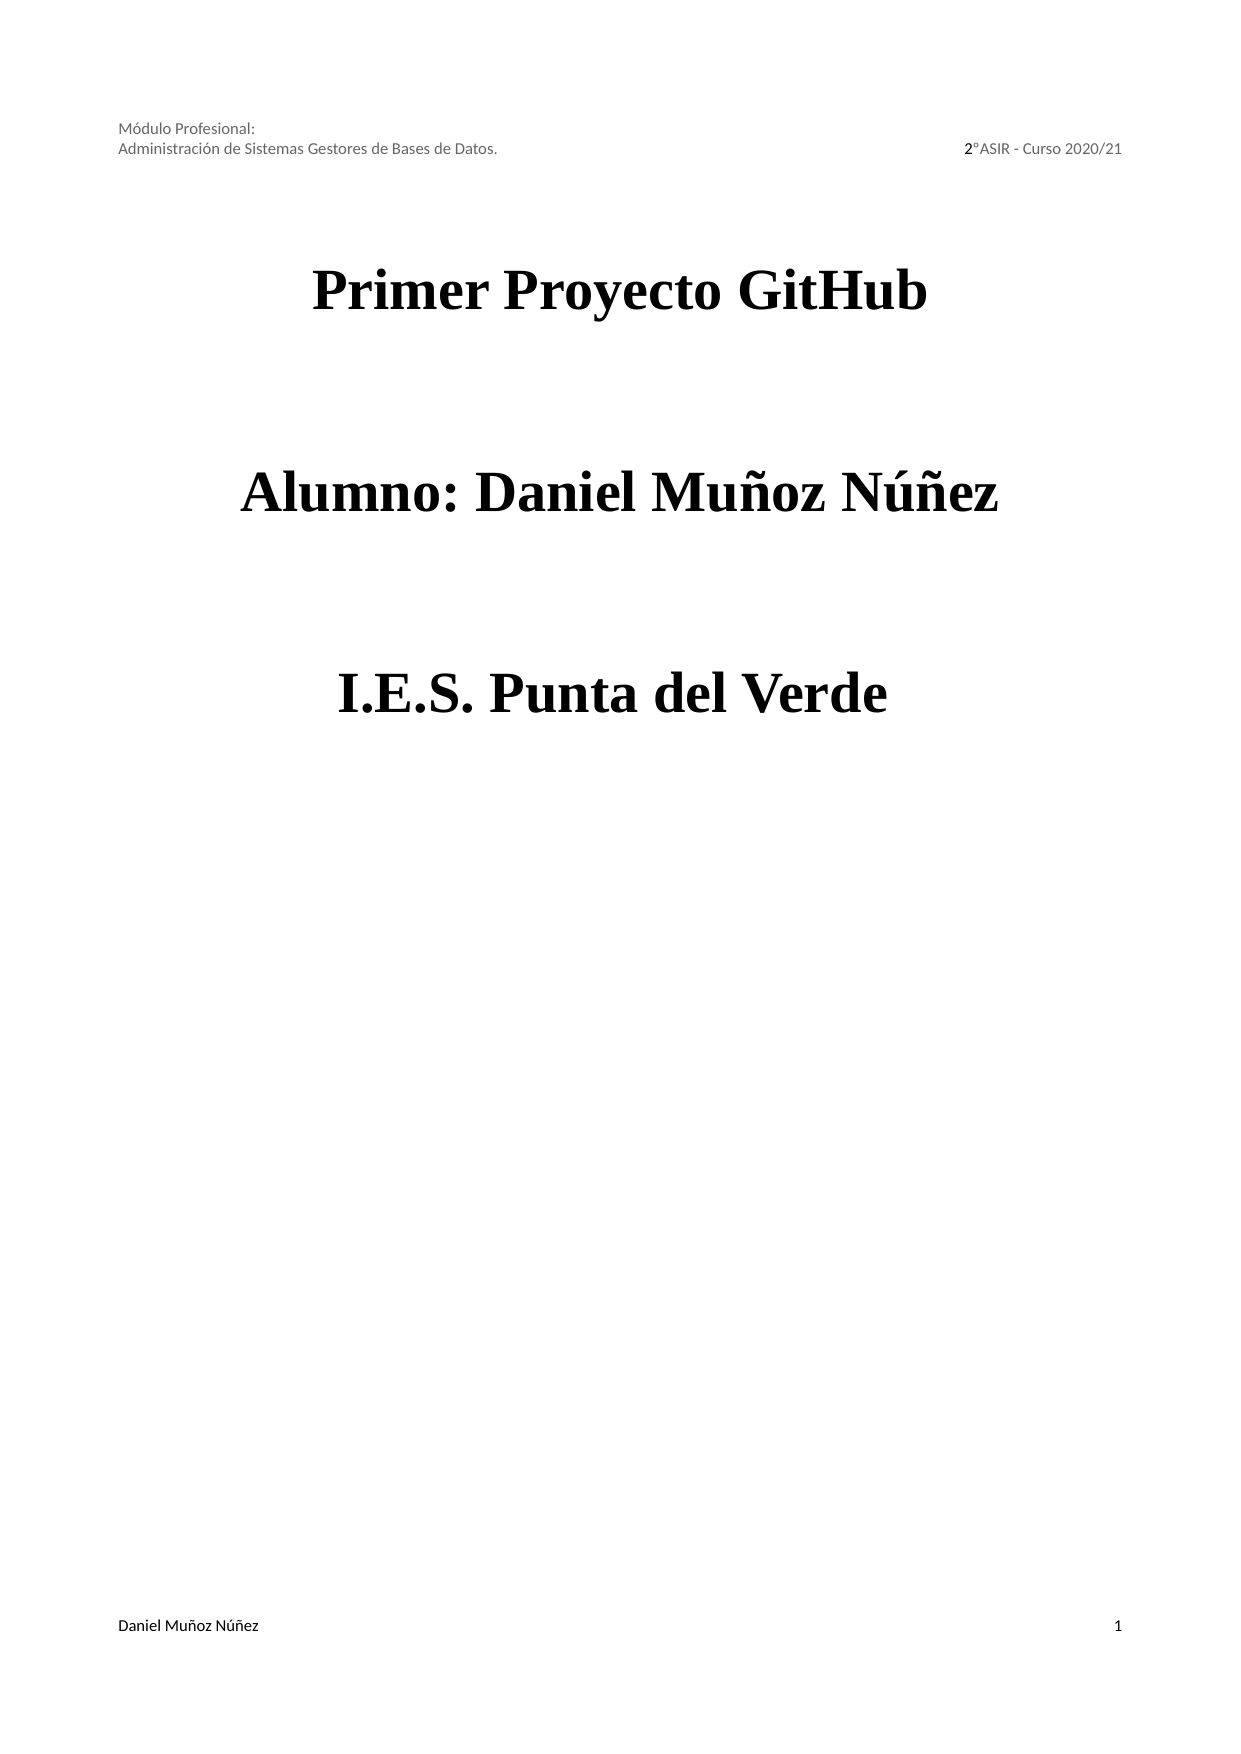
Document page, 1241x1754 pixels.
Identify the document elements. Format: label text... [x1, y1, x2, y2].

text Alumno: Daniel Muñoz Núñez [118, 457, 1122, 524]
text I.E.S. Punta del Verde [118, 658, 1122, 725]
text Primer Proyecto GitHub [118, 255, 1122, 322]
